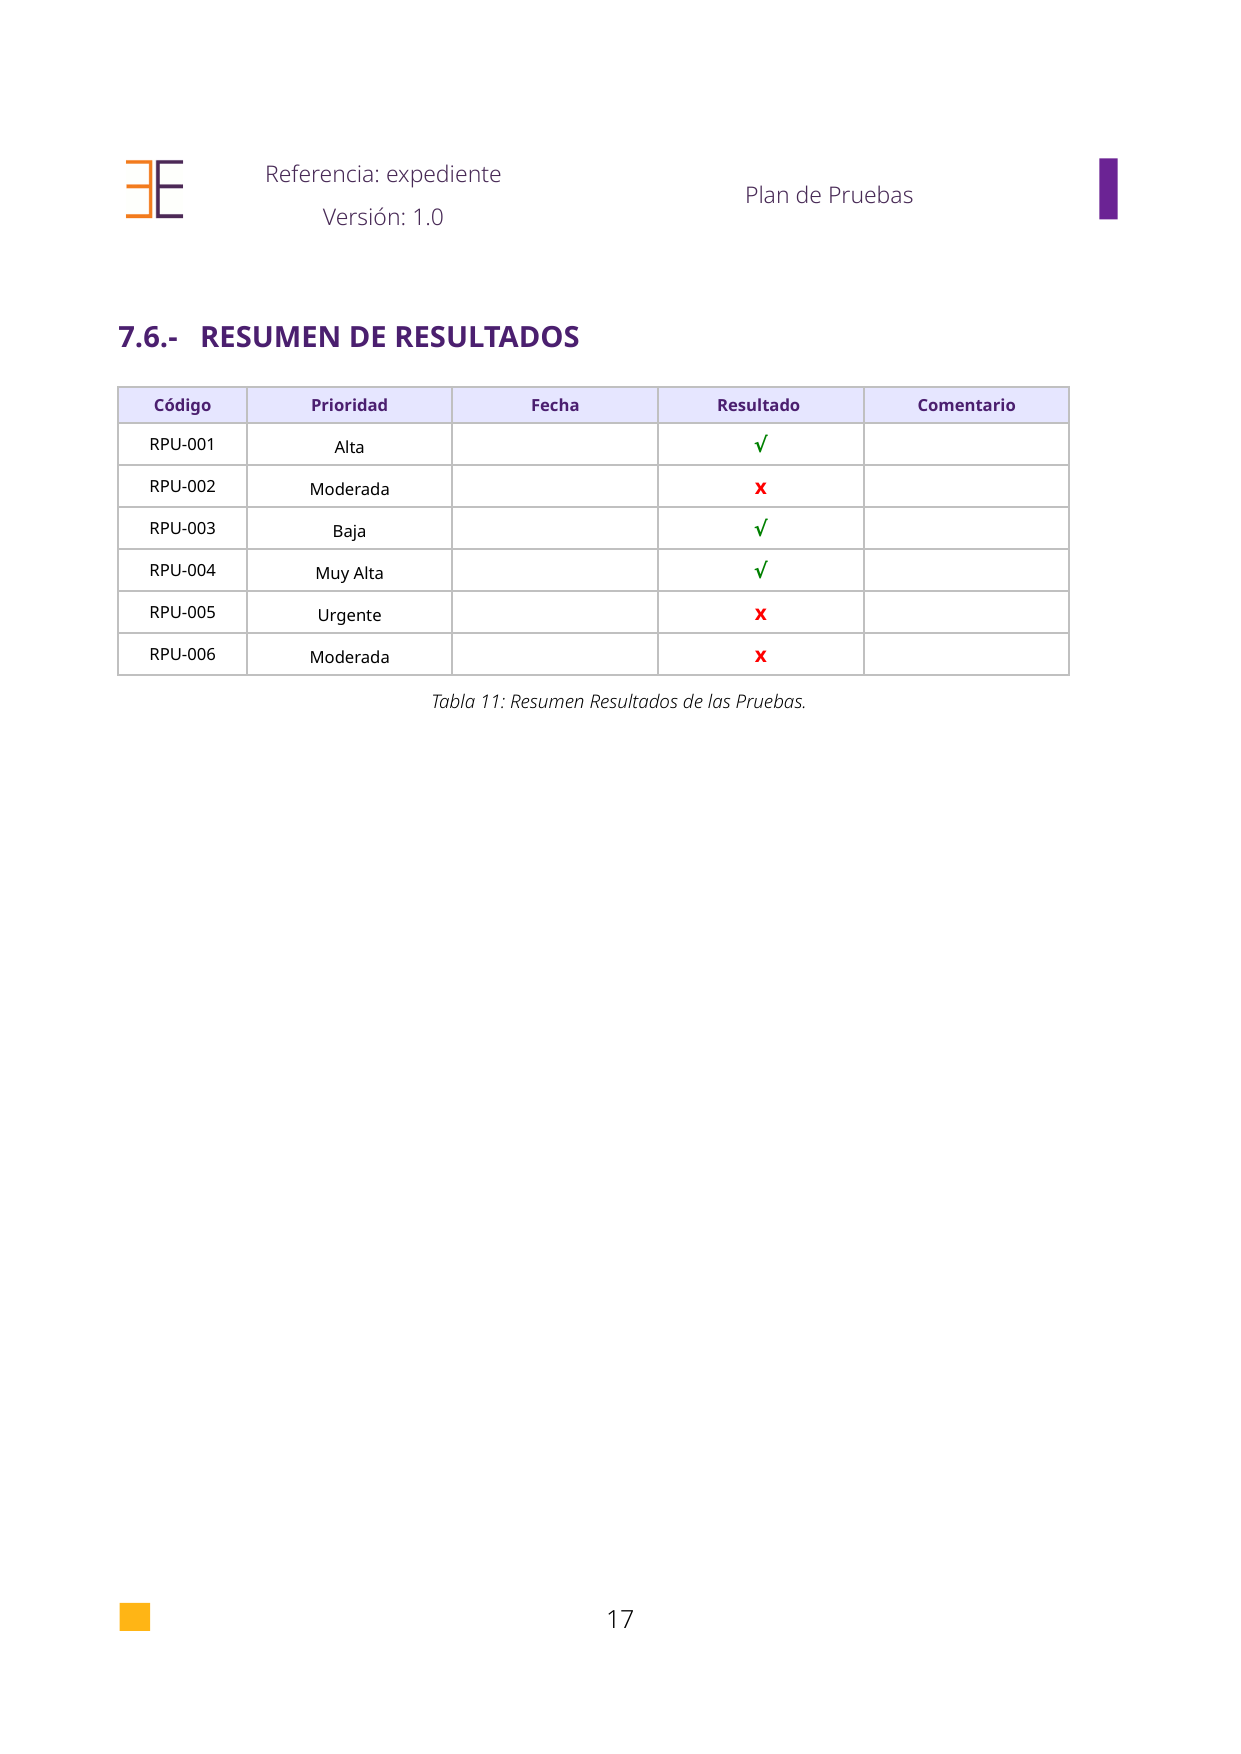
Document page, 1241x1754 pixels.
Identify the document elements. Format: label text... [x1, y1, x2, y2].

table_cell RPU-001 [119, 424, 246, 464]
table_cell √ [659, 424, 863, 464]
picture [125, 159, 184, 219]
table_cell RPU-006 [119, 634, 246, 674]
table_cell √ [659, 508, 863, 548]
table_cell Moderada [248, 634, 451, 674]
table_cell [865, 634, 1068, 674]
text Tabla 11: Resumen Resultados de las Pruebas. [118, 688, 1122, 714]
table_cell x [659, 634, 863, 674]
table_cell Moderada [248, 466, 451, 506]
table_cell RPU-004 [119, 550, 246, 590]
table_cell [865, 508, 1068, 548]
table_cell [453, 508, 657, 548]
table_header Comentario [865, 388, 1068, 422]
table_cell Alta [248, 424, 451, 464]
table_cell x [659, 466, 863, 506]
table_cell Urgente [248, 592, 451, 632]
table_cell RPU-003 [119, 508, 246, 548]
table_cell [453, 424, 657, 464]
table_header Fecha [453, 388, 657, 422]
table_cell Baja [248, 508, 451, 548]
table_cell [453, 592, 657, 632]
table_cell [865, 592, 1068, 632]
table_cell [865, 424, 1068, 464]
subtitle Resumen de resultados [118, 316, 1122, 356]
table_cell [453, 550, 657, 590]
table_cell [865, 466, 1068, 506]
table_header Resultado [659, 388, 863, 422]
table_cell [865, 550, 1068, 590]
table_cell Muy Alta [248, 550, 451, 590]
table_header Prioridad [248, 388, 451, 422]
table_cell x [659, 592, 863, 632]
table_cell [453, 634, 657, 674]
table_cell RPU-005 [119, 592, 246, 632]
table_cell √ [659, 550, 863, 590]
table_cell RPU-002 [119, 466, 246, 506]
table_cell [453, 466, 657, 506]
table_header Código [119, 388, 246, 422]
